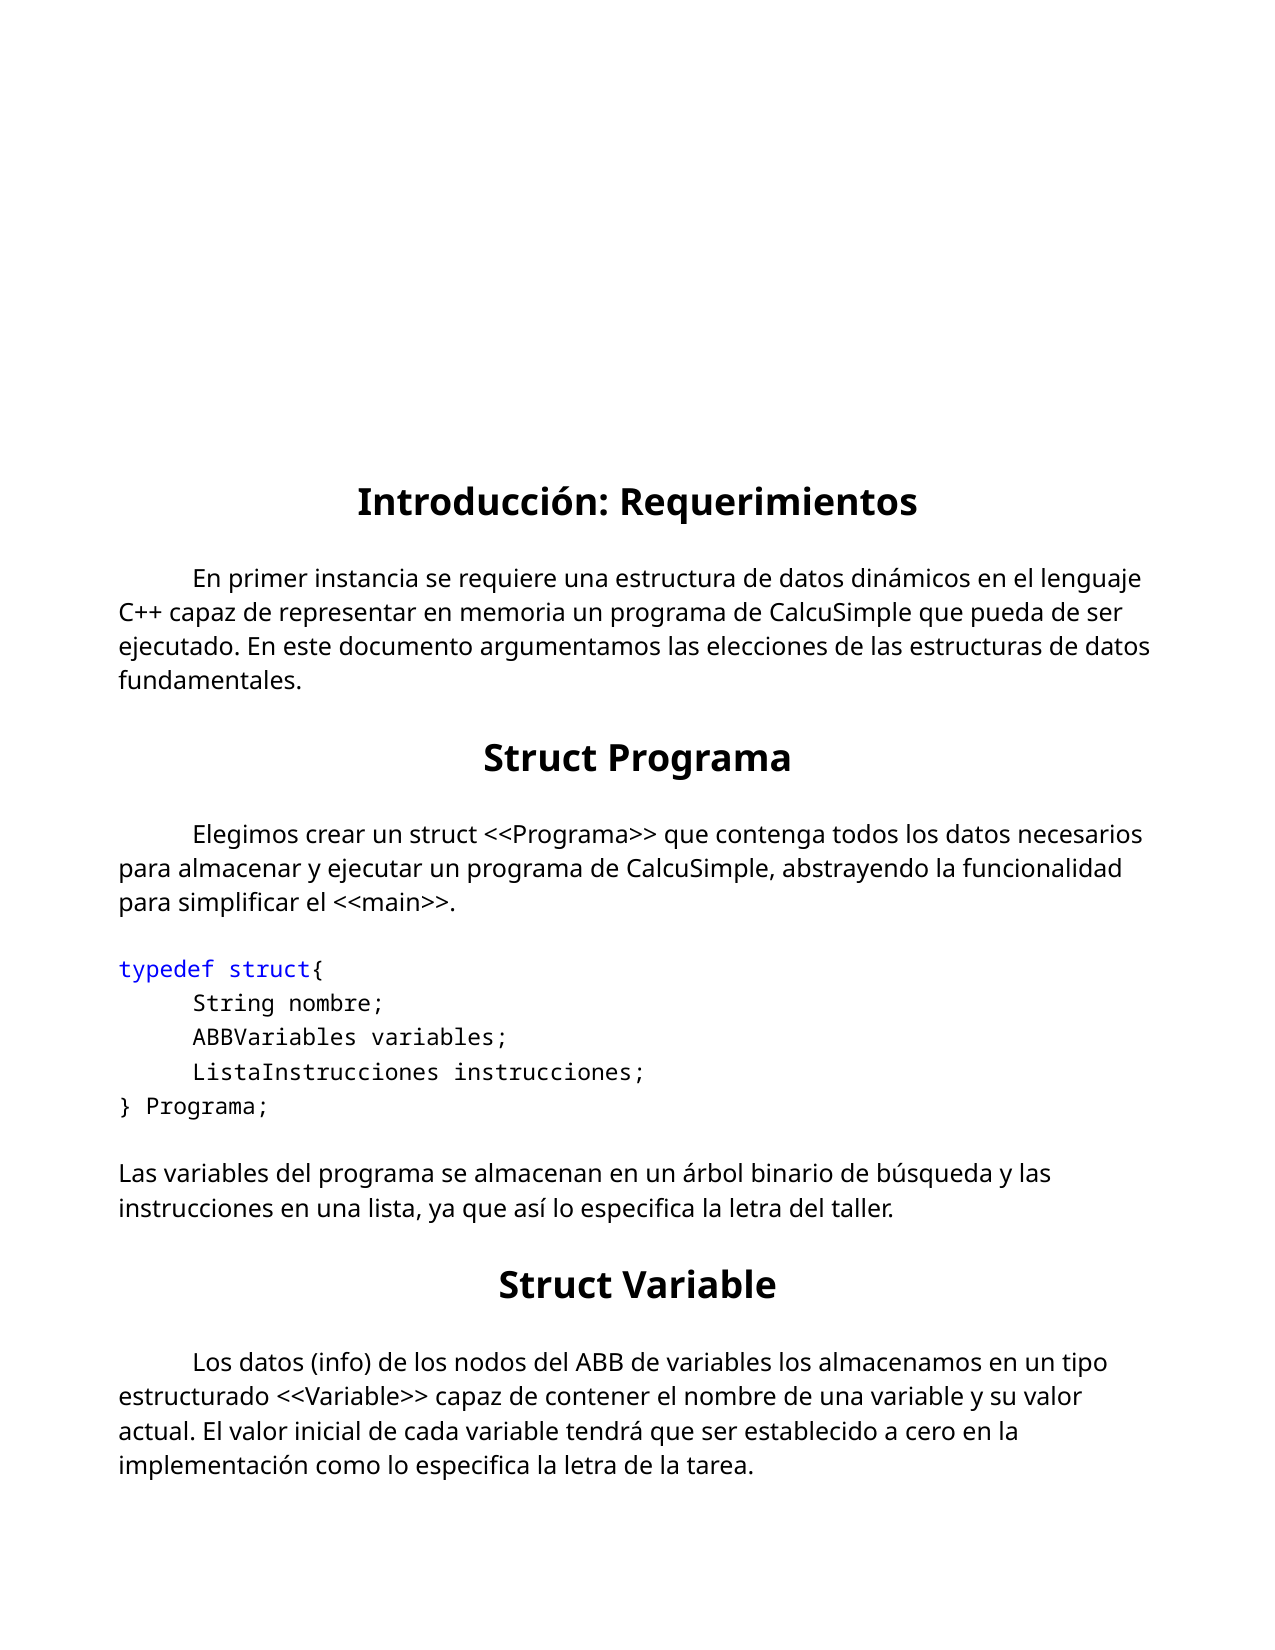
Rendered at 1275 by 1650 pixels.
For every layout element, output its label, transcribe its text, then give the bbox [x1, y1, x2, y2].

text ABBVariables variables; [118, 1018, 1157, 1052]
text Elegimos crear un struct <<Programa>> que contenga todos los datos necesarios para almacenar y ejecutar un programa de CalcuSimple, abstrayendo la funcionalidad para simplificar el <<main>>. [118, 816, 1157, 918]
text String nombre; [118, 984, 1157, 1018]
text ListaInstrucciones instrucciones; [118, 1052, 1157, 1087]
text } Programa; [118, 1087, 1157, 1121]
text typedef struct{ [118, 952, 1157, 984]
text Struct Variable [118, 1259, 1157, 1310]
text Las variables del programa se almacenan en un árbol binario de búsqueda y las instrucciones en una lista, ya que así lo especifica la letra del taller. [118, 1156, 1157, 1224]
text Los datos (info) de los nodos del ABB de variables los almacenamos en un tipo estructurado <<Variable>> capaz de contener el nombre de una variable y su valor actual. El valor inicial de cada variable tendrá que ser establecido a cero en la implementación como lo especifica la letra de la tarea. [118, 1344, 1157, 1482]
text Struct Programa [118, 731, 1157, 782]
text En primer instancia se requiere una estructura de datos dinámicos en el lenguaje C++ capaz de representar en memoria un programa de CalcuSimple que pueda de ser ejecutado. En este documento argumentamos las elecciones de las estructuras de datos fundamentales. [118, 561, 1157, 697]
text Introducción: Requerimientos [118, 476, 1157, 527]
